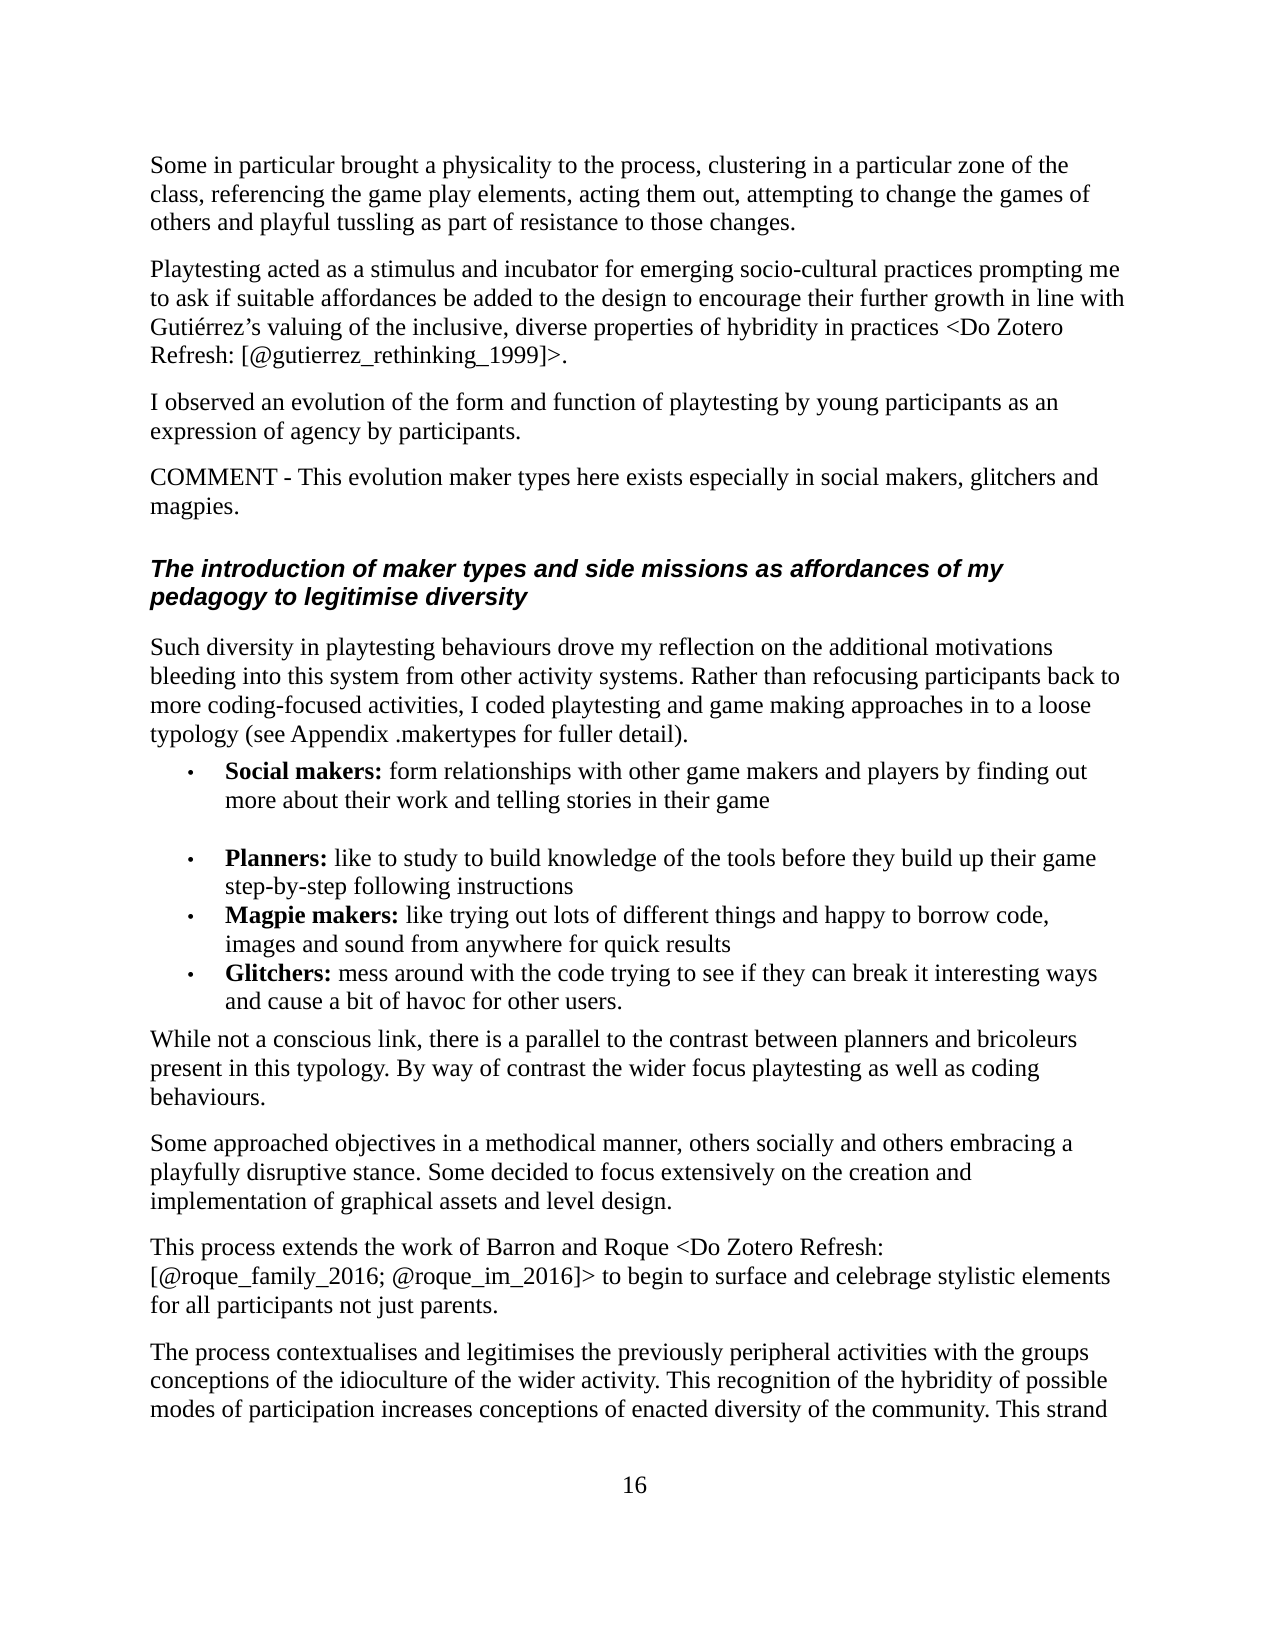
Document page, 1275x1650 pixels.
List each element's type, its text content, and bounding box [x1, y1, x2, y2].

text Playtesting acted as a stimulus and incubator for emerging socio-cultural practices prompting me to ask if suitable affordances be added to the design to encourage their further growth in line with Gutiérrez’s valuing of the inclusive, diverse properties of hybridity in practices <Do Zotero Refresh: [@gutierrez_rethinking_1999]>. [150, 254, 1125, 369]
text COMMENT - This evolution maker types here exists especially in social makers, glitchers and magpies. [150, 462, 1125, 520]
text This process extends the work of Barron and Roque <Do Zotero Refresh: [@roque_family_2016; @roque_im_2016]> to begin to surface and celebrage stylistic elements for all participants not just parents. [150, 1232, 1125, 1319]
list Magpie makers: like trying out lots of different things and happy to borrow code, images and sound from anywhere for quick results [187, 900, 1125, 958]
list Social makers: form relationships with other game makers and players by finding out more about their work and telling stories in their game [187, 756, 1125, 843]
text Some in particular brought a physicality to the process, clustering in a particular zone of the class, referencing the game play elements, acting them out, attempting to change the games of others and playful tussling as part of resistance to those changes. [150, 150, 1125, 236]
list Planners: like to study to build knowledge of the tools before they build up their game step-by-step following instructions [187, 843, 1125, 900]
list Glitchers: mess around with the code trying to see if they can break it interesting ways and cause a bit of havoc for other users. [187, 958, 1125, 1015]
text I observed an evolution of the form and function of playtesting by young participants as an expression of agency by participants. [150, 387, 1125, 444]
subtitle The introduction of maker types and side missions as affordances of my pedagogy to legitimise diversity [150, 554, 1125, 611]
text The process contextualises and legitimises the previously peripheral activities with the groups conceptions of the idioculture of the wider activity. This recognition of the hybridity of possible modes of participation increases conceptions of enacted diversity of the community. This strand [150, 1337, 1125, 1423]
text Some approached objectives in a methodical manner, others socially and others embracing a playfully disruptive stance. Some decided to focus extensively on the creation and implementation of graphical assets and level design. [150, 1128, 1125, 1214]
text Such diversity in playtesting behaviours drove my reflection on the additional motivations bleeding into this system from other activity systems. Rather than refocusing participants back to more coding-focused activities, I coded playtesting and game making approaches in to a loose typology (see Appendix .makertypes for fuller detail). [150, 632, 1125, 747]
text While not a conscious link, there is a parallel to the contrast between planners and bricoleurs present in this typology. By way of contrast the wider focus playtesting as well as coding behaviours. [150, 1024, 1125, 1110]
